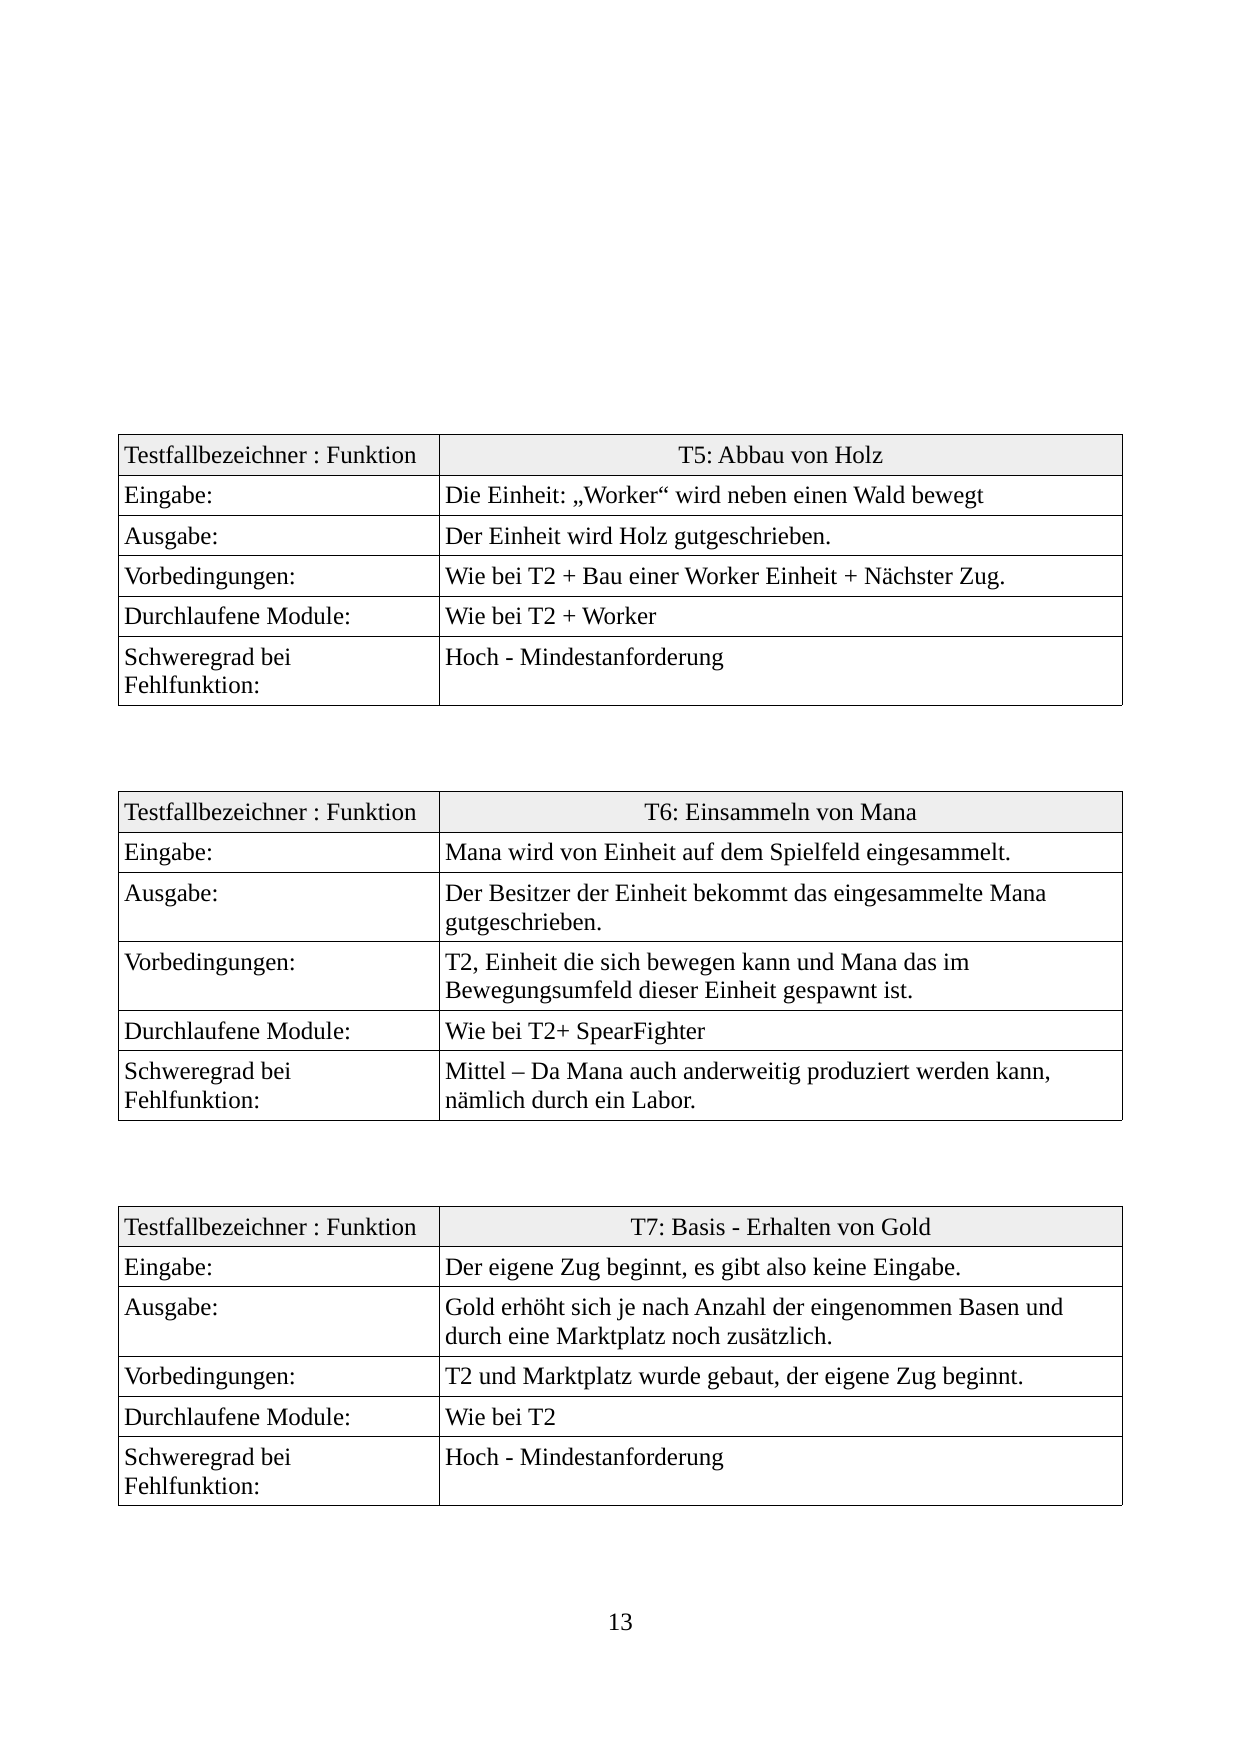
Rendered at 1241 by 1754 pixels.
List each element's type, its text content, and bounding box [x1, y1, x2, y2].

table_cell Wie bei T2 [440, 1397, 1122, 1436]
table_cell Eingabe: [119, 476, 439, 515]
table_header Testfallbezeichner : Funktion [119, 1207, 439, 1246]
table_header T6: Einsammeln von Mana [440, 792, 1122, 832]
table_cell Der Einheit wird Holz gutgeschrieben. [440, 516, 1122, 555]
table_cell Die Einheit: „Worker“ wird neben einen Wald bewegt [440, 476, 1122, 515]
table_cell Wie bei T2 + Bau einer Worker Einheit + Nächster Zug. [440, 556, 1122, 596]
table_cell Mittel – Da Mana auch anderweitig produziert werden kann, nämlich durch ein Labor. [440, 1051, 1122, 1119]
table_cell Schweregrad bei Fehlfunktion: [119, 1437, 439, 1505]
table_cell T2 und Marktplatz wurde gebaut, der eigene Zug beginnt. [440, 1357, 1122, 1396]
table_header Testfallbezeichner : Funktion [119, 792, 439, 832]
table_header Testfallbezeichner : Funktion [119, 435, 439, 475]
table_cell Durchlaufene Module: [119, 1011, 439, 1050]
table_header T5: Abbau von Holz [440, 435, 1122, 475]
table_cell T2, Einheit die sich bewegen kann und Mana das im Bewegungsumfeld dieser Einheit gespawnt ist. [440, 942, 1122, 1010]
table_cell Wie bei T2 + Worker [440, 597, 1122, 636]
table_header T7: Basis - Erhalten von Gold [440, 1207, 1122, 1246]
table_cell Vorbedingungen: [119, 942, 439, 1010]
table_cell Wie bei T2+ SpearFighter [440, 1011, 1122, 1050]
table_cell Schweregrad bei Fehlfunktion: [119, 637, 439, 705]
table_cell Mana wird von Einheit auf dem Spielfeld eingesammelt. [440, 833, 1122, 872]
table_cell Hoch - Mindestanforderung [440, 637, 1122, 705]
table_cell Durchlaufene Module: [119, 597, 439, 636]
table_cell Gold erhöht sich je nach Anzahl der eingenommen Basen und durch eine Marktplatz noch zusätzlich. [440, 1287, 1122, 1356]
table_cell Der Besitzer der Einheit bekommt das eingesammelte Mana gutgeschrieben. [440, 873, 1122, 941]
table_cell Durchlaufene Module: [119, 1397, 439, 1436]
table_cell Vorbedingungen: [119, 556, 439, 596]
table_cell Ausgabe: [119, 516, 439, 555]
table_cell Ausgabe: [119, 873, 439, 941]
table_cell Eingabe: [119, 1247, 439, 1286]
table_cell Ausgabe: [119, 1287, 439, 1356]
table_cell Eingabe: [119, 833, 439, 872]
table_cell Vorbedingungen: [119, 1357, 439, 1396]
table_cell Schweregrad bei Fehlfunktion: [119, 1051, 439, 1119]
table_cell Hoch - Mindestanforderung [440, 1437, 1122, 1505]
table_cell Der eigene Zug beginnt, es gibt also keine Eingabe. [440, 1247, 1122, 1286]
